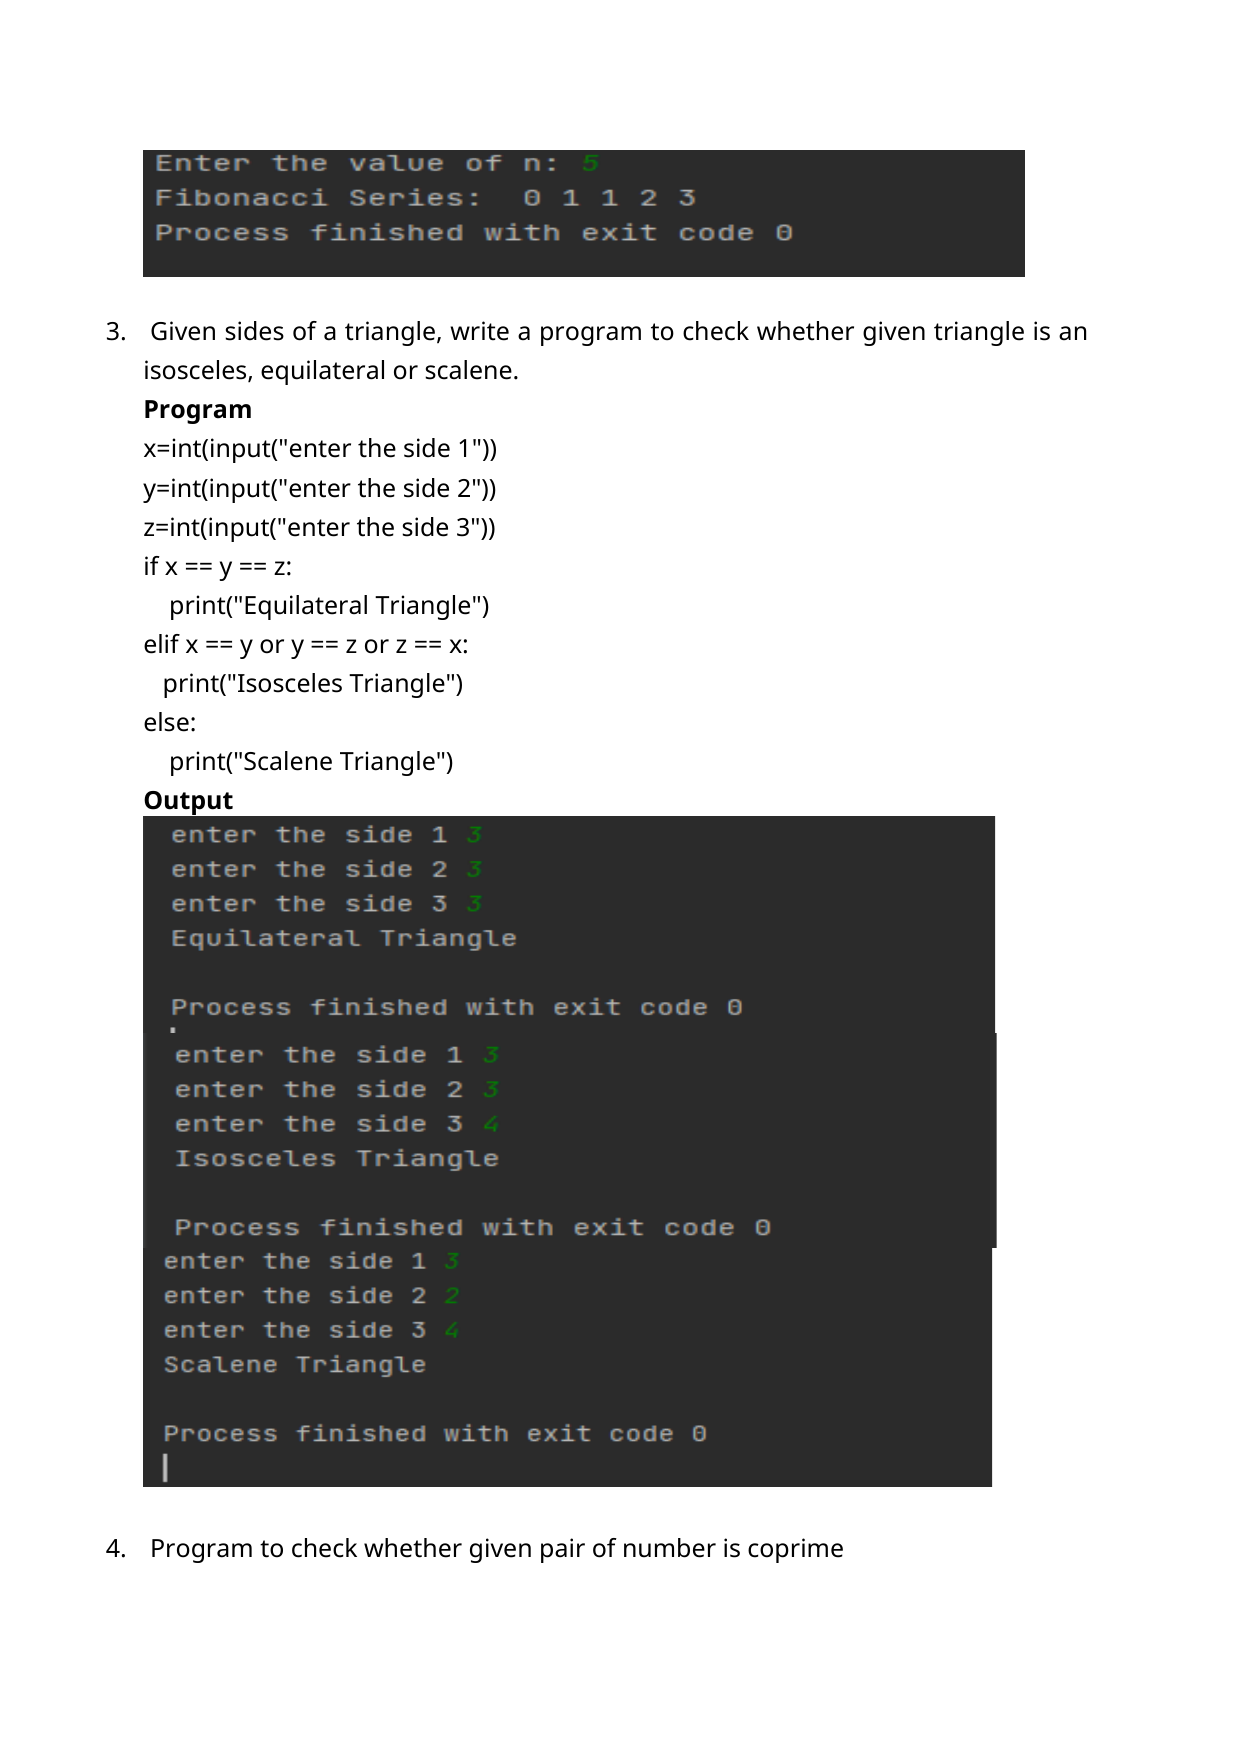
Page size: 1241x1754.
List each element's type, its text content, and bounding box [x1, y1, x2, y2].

list Output [143, 778, 1090, 817]
list print("Scalene Triangle") [143, 739, 1090, 778]
list if x == y == z: [143, 543, 1090, 582]
list print("Equilateral Triangle") [143, 582, 1090, 621]
picture [143, 150, 1025, 277]
list print("Isosceles Triangle") [143, 661, 1090, 699]
list elif x == y or y == z or z == x: [143, 621, 1090, 661]
list Program to check whether given pair of number is coprime [106, 1526, 1090, 1565]
list Program [143, 387, 1090, 426]
list z=int(input("enter the side 3")) [143, 504, 1090, 543]
list y=int(input("enter the side 2")) [143, 465, 1090, 504]
picture [143, 816, 997, 1487]
list x=int(input("enter the side 1")) [143, 426, 1090, 465]
list else: [143, 699, 1090, 739]
list Given sides of a triangle, write a program to check whether given triangle is an isosceles, equilateral or scalene. [106, 309, 1090, 387]
